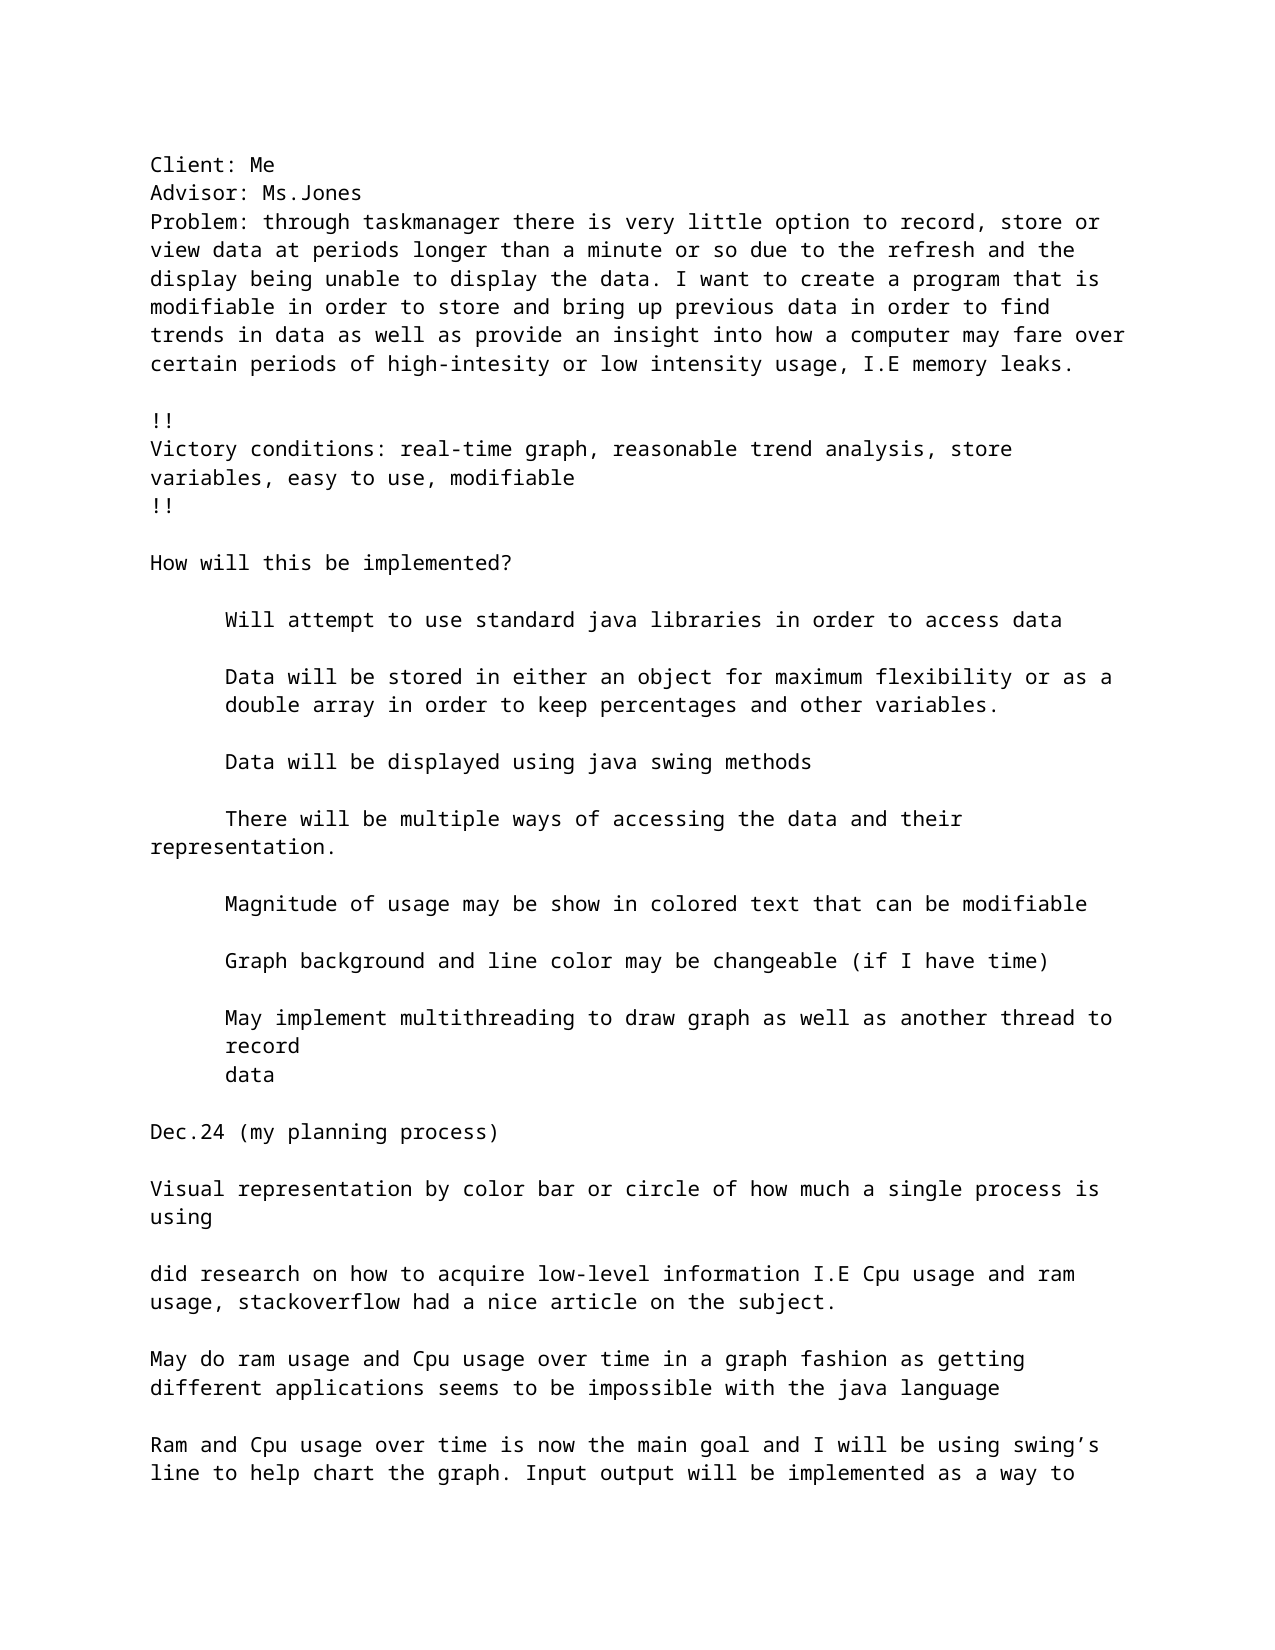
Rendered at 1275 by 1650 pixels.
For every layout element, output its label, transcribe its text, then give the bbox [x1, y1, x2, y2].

text data [225, 1060, 1125, 1088]
text did research on how to acquire low-level information I.E Cpu usage and ram usage, stackoverflow had a nice article on the subject. [150, 1259, 1125, 1316]
text May do ram usage and Cpu usage over time in a graph fashion as getting different applications seems to be impossible with the java language [150, 1344, 1125, 1401]
text Data will be stored in either an object for maximum flexibility or as a double array in order to keep percentages and other variables. [225, 662, 1125, 719]
text Visual representation by color bar or circle of how much a single process is using [150, 1174, 1125, 1231]
text Data will be displayed using java swing methods [150, 747, 1125, 776]
text Magnitude of usage may be show in colored text that can be modifiable [150, 889, 1125, 918]
text How will this be implemented? [150, 548, 1125, 577]
text Graph background and line color may be changeable (if I have time) [150, 946, 1125, 975]
text Ram and Cpu usage over time is now the main goal and I will be using swing’s line to help chart the graph. Input output will be implemented as a way to [150, 1430, 1125, 1487]
text There will be multiple ways of accessing the data and their representation. [150, 804, 1125, 861]
text Client: Me [150, 150, 1125, 178]
text Victory conditions: real-time graph, reasonable trend analysis, store variables, easy to use, modifiable [150, 434, 1125, 491]
text !! [150, 406, 1125, 434]
text Advisor: Ms.Jones [150, 178, 1125, 207]
text !! [150, 491, 1125, 520]
text Dec.24 (my planning process) [150, 1117, 1125, 1145]
text May implement multithreading to draw graph as well as another thread to record [225, 1003, 1125, 1060]
text Problem: through taskmanager there is very little option to record, store or view data at periods longer than a minute or so due to the refresh and the display being unable to display the data. I want to create a program that is modifiable in order to store and bring up previous data in order to find trends in data as well as provide an insight into how a computer may fare over certain periods of high-intesity or low intensity usage, I.E memory leaks. [150, 207, 1125, 377]
text Will attempt to use standard java libraries in order to access data [150, 605, 1125, 633]
